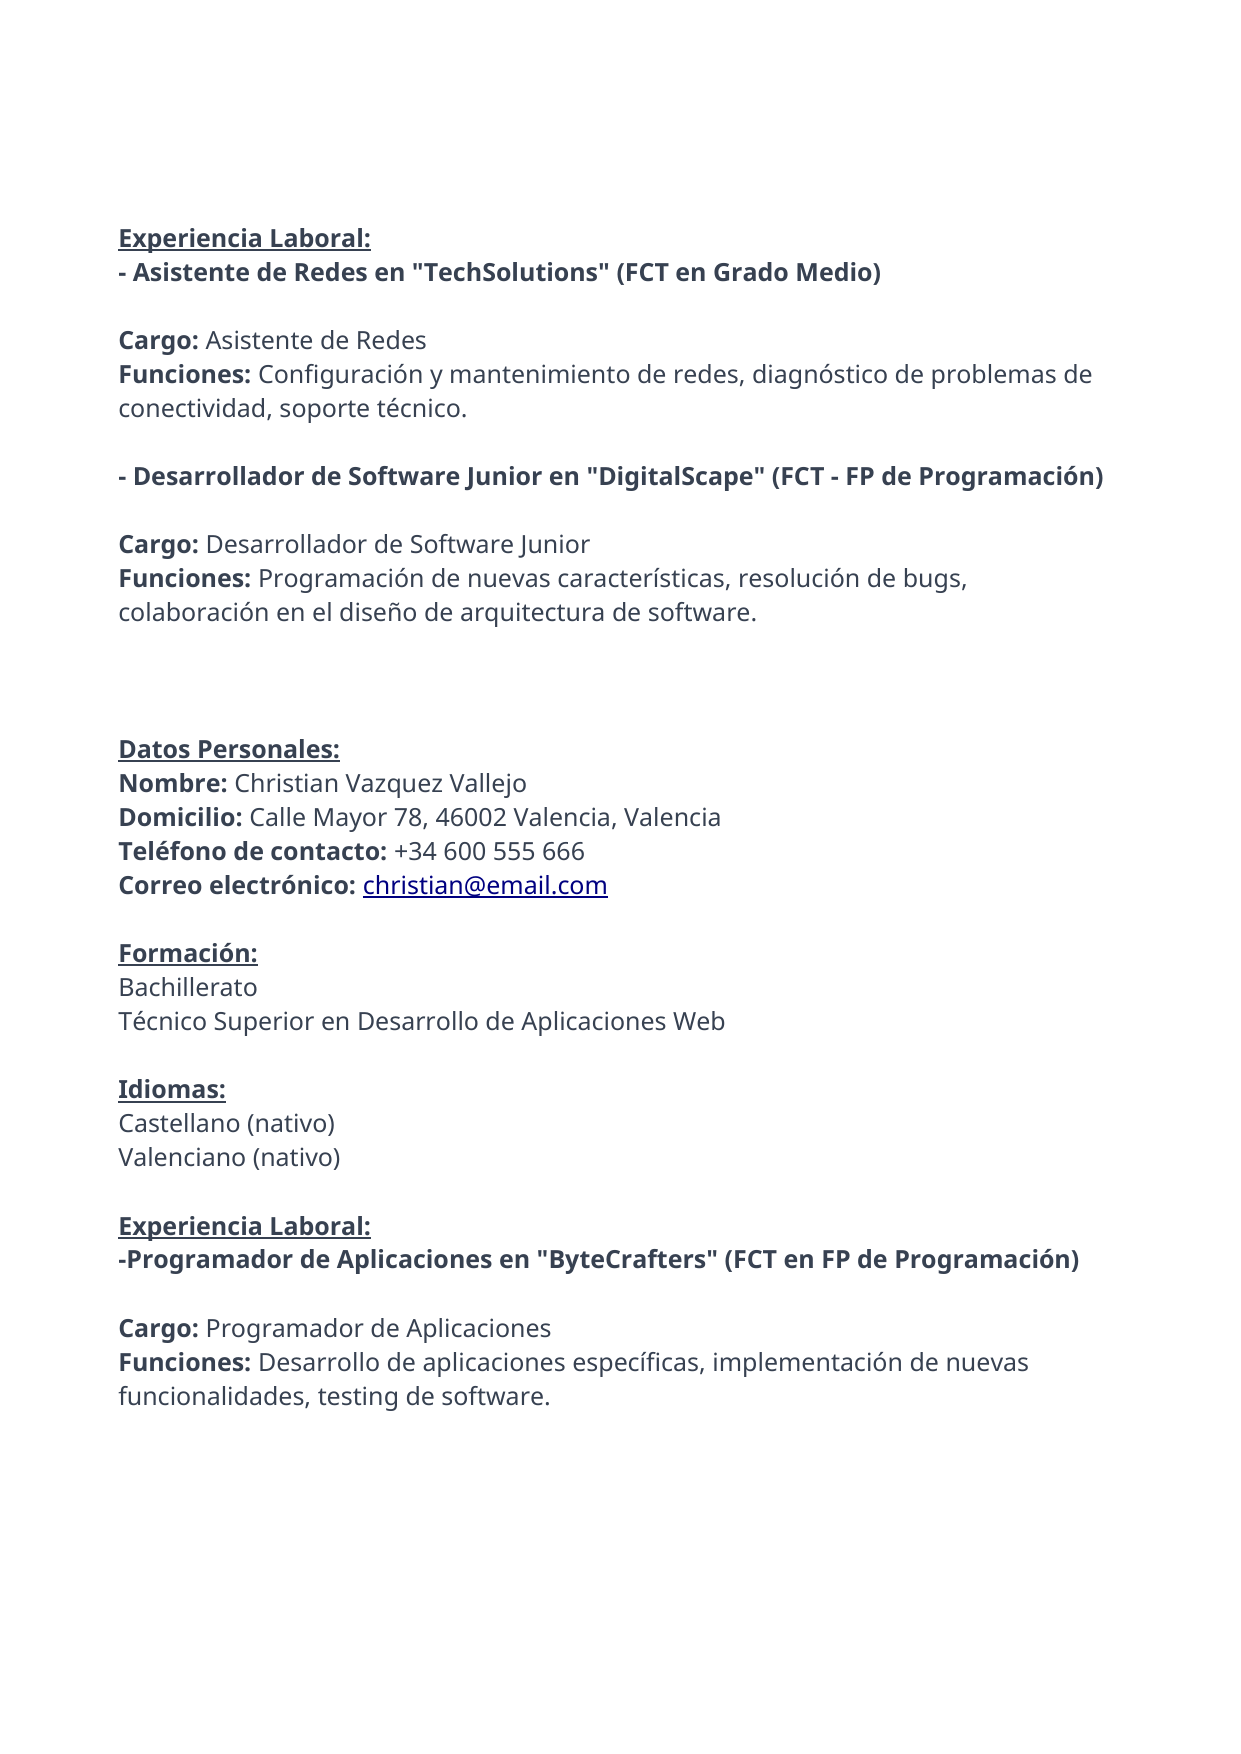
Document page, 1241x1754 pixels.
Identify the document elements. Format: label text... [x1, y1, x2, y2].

text Cargo: Desarrollador de Software Junior [118, 527, 1122, 561]
text Teléfono de contacto: +34 600 555 666 [118, 833, 1122, 867]
text Formación: [118, 936, 1122, 970]
text Domicilio: Calle Mayor 78, 46002 Valencia, Valencia [118, 799, 1122, 833]
text - Desarrollador de Software Junior en "DigitalScape" (FCT - FP de Programación) [118, 459, 1122, 493]
text Funciones: Programación de nuevas características, resolución de bugs, colaboración en el diseño de arquitectura de software. [118, 561, 1122, 629]
text Correo electrónico: christian@email.com [118, 867, 1122, 902]
text Funciones: Configuración y mantenimiento de redes, diagnóstico de problemas de conectividad, soporte técnico. [118, 357, 1122, 425]
text Bachillerato [118, 970, 1122, 1004]
text - Asistente de Redes en "TechSolutions" (FCT en Grado Medio) [118, 254, 1122, 288]
text Castellano (nativo) [118, 1106, 1122, 1140]
text Técnico Superior en Desarrollo de Aplicaciones Web [118, 1004, 1122, 1038]
text Idiomas: [118, 1072, 1122, 1106]
text Valenciano (nativo) [118, 1140, 1122, 1174]
text Datos Personales: [118, 731, 1122, 765]
text Funciones: Desarrollo de aplicaciones específicas, implementación de nuevas funcionalidades, testing de software. [118, 1344, 1122, 1412]
text Experiencia Laboral: [118, 1208, 1122, 1242]
text Cargo: Asistente de Redes [118, 322, 1122, 357]
text -Programador de Aplicaciones en "ByteCrafters" (FCT en FP de Programación) [118, 1242, 1122, 1276]
text Cargo: Programador de Aplicaciones [118, 1310, 1122, 1344]
text Experiencia Laboral: [118, 220, 1122, 254]
text Nombre: Christian Vazquez Vallejo [118, 765, 1122, 799]
